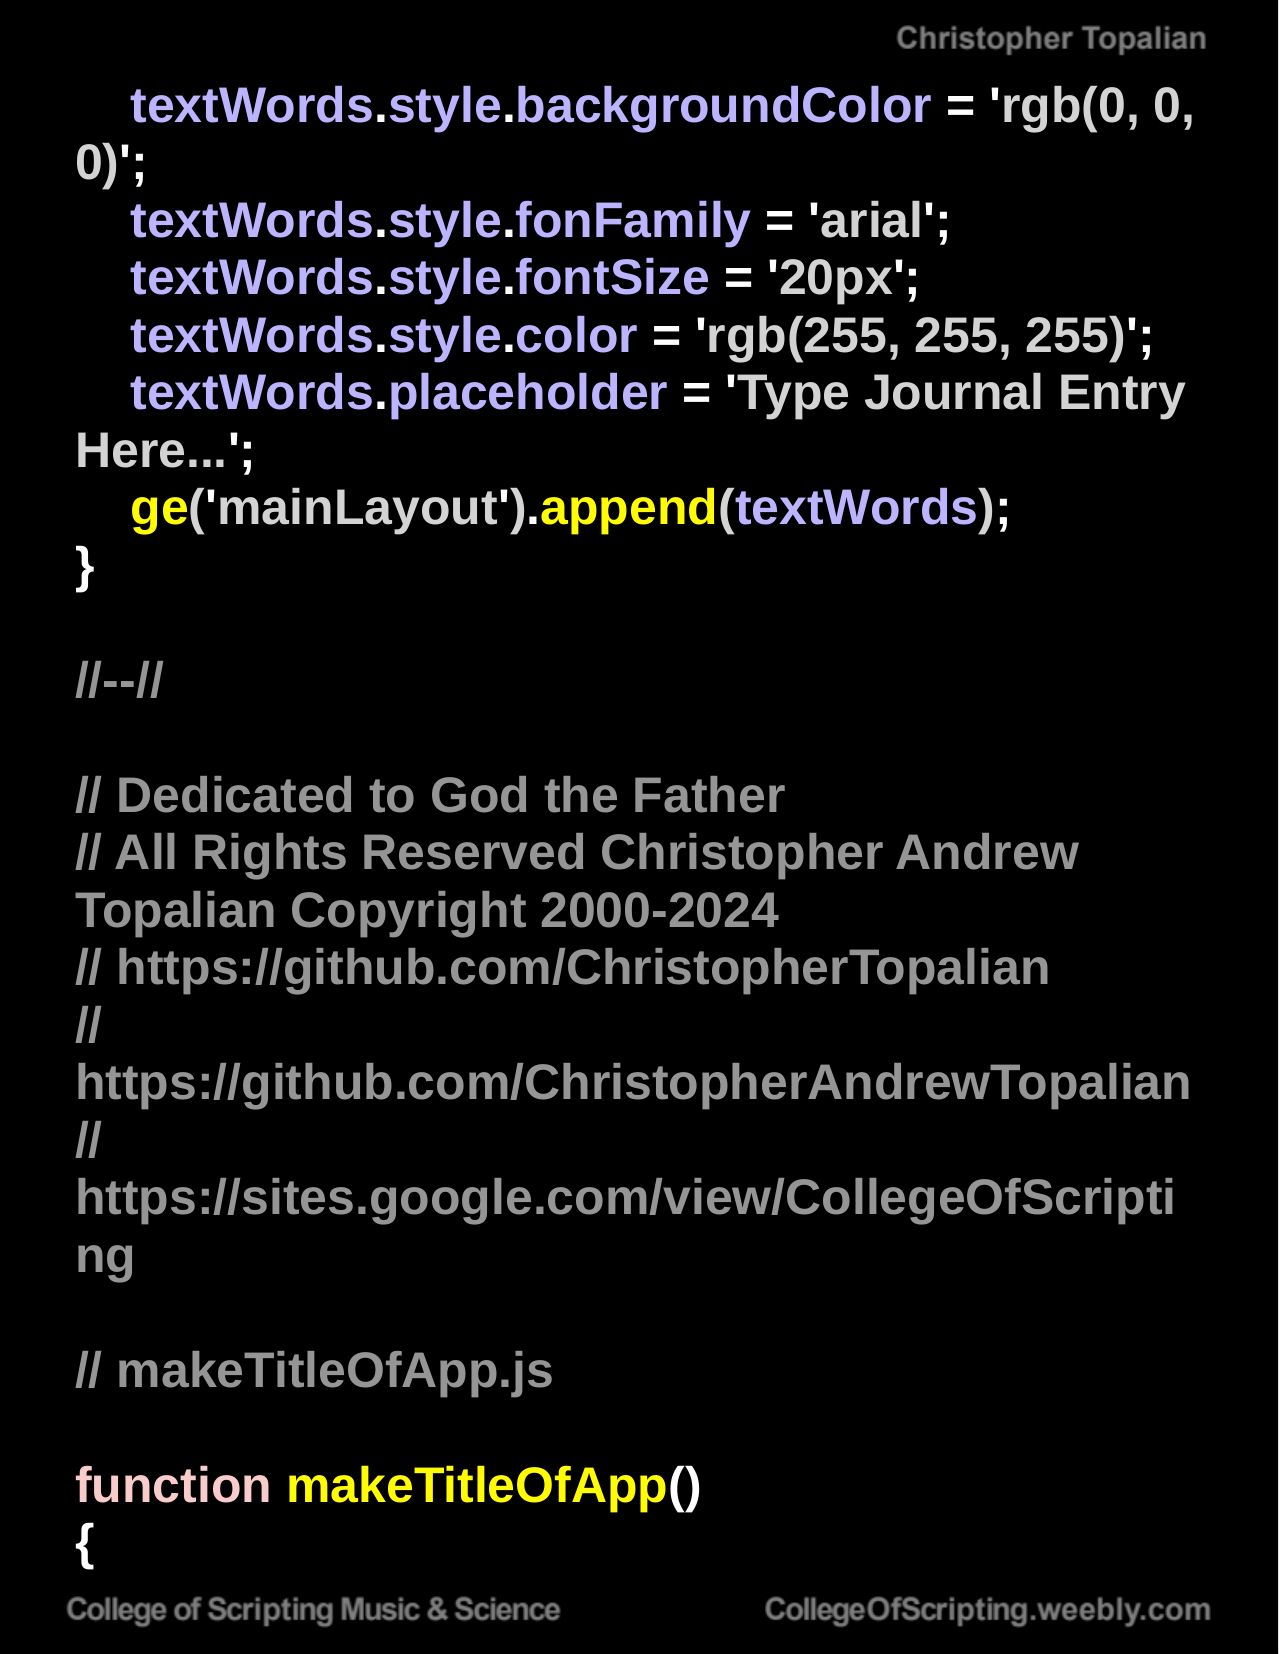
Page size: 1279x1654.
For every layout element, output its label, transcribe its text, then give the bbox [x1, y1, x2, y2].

text ge('mainLayout').append(textWords); [75, 477, 1203, 535]
text // Dedicated to God the Father [75, 765, 1203, 822]
text // https://sites.google.com/view/CollegeOfScripting [75, 1110, 1203, 1282]
text //--// [75, 650, 1203, 707]
text // makeTitleOfApp.js [75, 1340, 1203, 1397]
text textWords.style.backgroundColor = 'rgb(0, 0, 0)'; [75, 75, 1203, 190]
text textWords.placeholder = 'Type Journal Entry Here...'; [75, 362, 1203, 477]
text textWords.style.fontSize = '20px'; [75, 247, 1203, 305]
text // https://github.com/ChristopherAndrewTopalian [75, 995, 1203, 1110]
text { [75, 1512, 1203, 1570]
text // All Rights Reserved Christopher Andrew Topalian Copyright 2000-2024 [75, 822, 1203, 937]
text textWords.style.color = 'rgb(255, 255, 255)'; [75, 305, 1203, 362]
text } [75, 535, 1203, 592]
text textWords.style.fonFamily = 'arial'; [75, 190, 1203, 247]
text function makeTitleOfApp() [75, 1455, 1203, 1512]
text // https://github.com/ChristopherTopalian [75, 937, 1203, 995]
